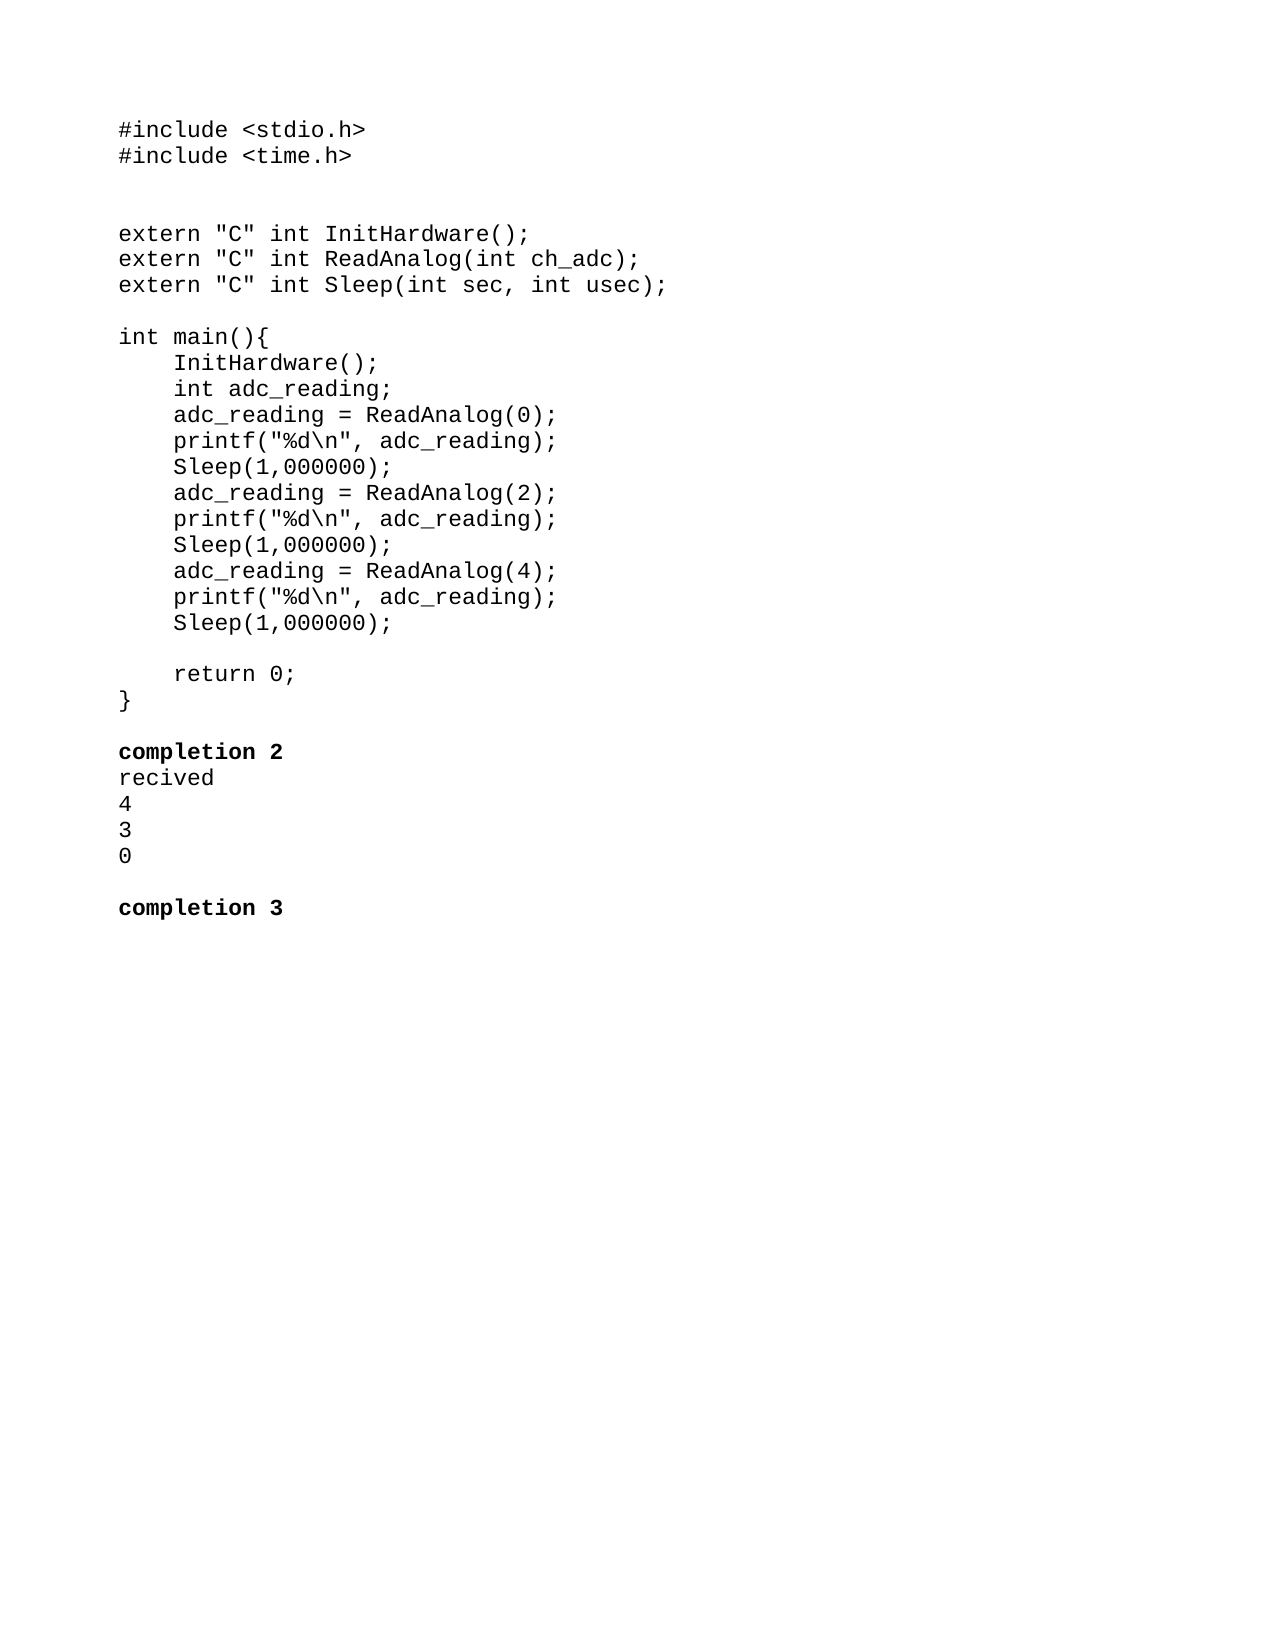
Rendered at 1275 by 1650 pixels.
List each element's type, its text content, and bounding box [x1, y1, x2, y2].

text Sleep(1,000000); [118, 455, 1157, 481]
text 3 [118, 818, 1157, 844]
text completion 2 [118, 741, 1157, 767]
text printf("%d\n", adc_reading); [118, 429, 1157, 455]
text adc_reading = ReadAnalog(2); [118, 481, 1157, 507]
text #include <stdio.h> [118, 118, 1157, 144]
text int adc_reading; [118, 377, 1157, 403]
text extern "C" int InitHardware(); [118, 222, 1157, 248]
text 4 [118, 792, 1157, 818]
text int main(){ [118, 326, 1157, 352]
text adc_reading = ReadAnalog(0); [118, 403, 1157, 429]
text return 0; [118, 663, 1157, 689]
text adc_reading = ReadAnalog(4); [118, 559, 1157, 585]
text #include <time.h> [118, 144, 1157, 170]
text 0 [118, 844, 1157, 870]
text printf("%d\n", adc_reading); [118, 507, 1157, 533]
text completion 3 [118, 896, 1157, 922]
text Sleep(1,000000); [118, 533, 1157, 559]
text InitHardware(); [118, 352, 1157, 377]
text recived [118, 767, 1157, 792]
text printf("%d\n", adc_reading); [118, 585, 1157, 611]
text Sleep(1,000000); [118, 611, 1157, 637]
text extern "C" int ReadAnalog(int ch_adc); [118, 248, 1157, 274]
text extern "C" int Sleep(int sec, int usec); [118, 274, 1157, 300]
text } [118, 689, 1157, 715]
